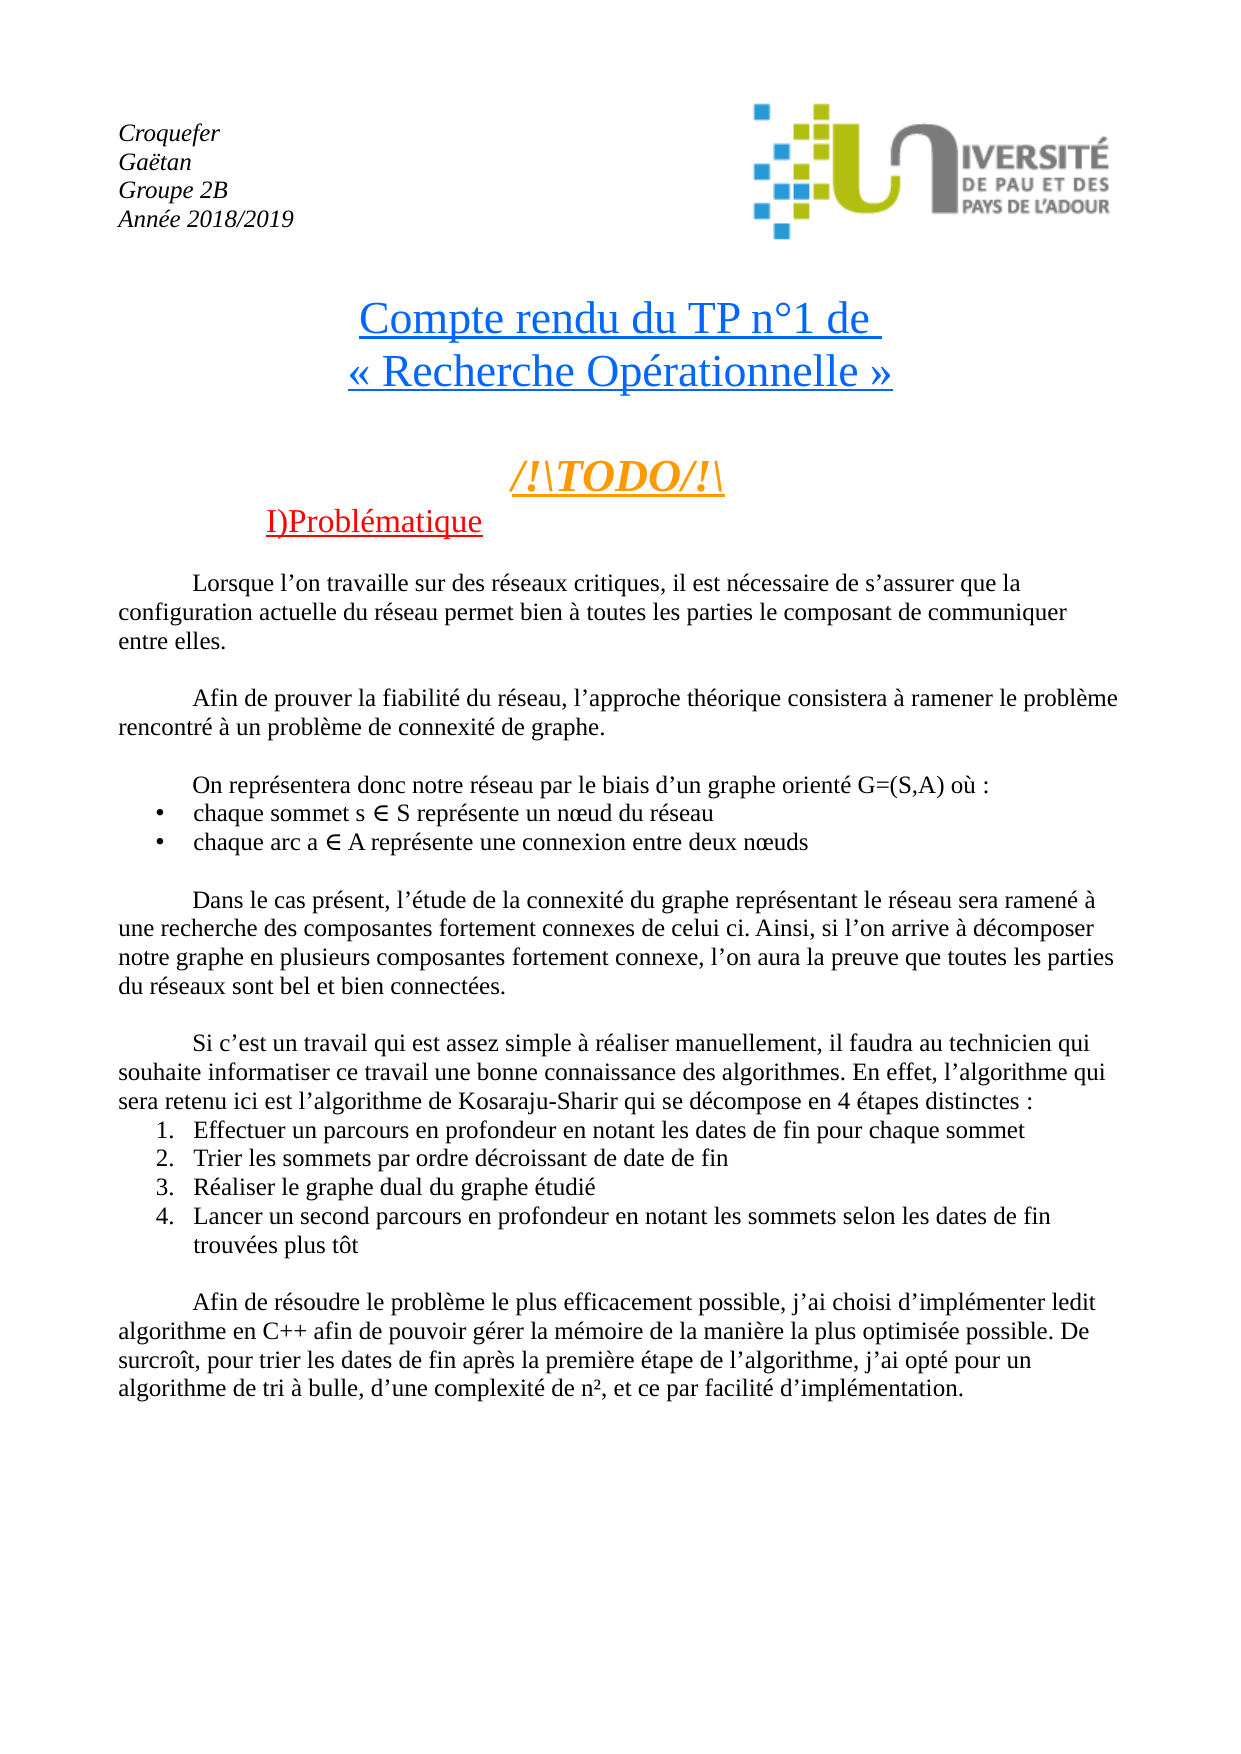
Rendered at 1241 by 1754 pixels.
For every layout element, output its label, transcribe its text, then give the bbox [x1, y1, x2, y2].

picture [750, 101, 1115, 241]
list chaque arc a ∈ A représente une connexion entre deux nœuds [156, 827, 1122, 856]
text [1115, 147, 1122, 176]
text Si c’est un travail qui est assez simple à réaliser manuellement, il faudra au technicien qui souhaite informatiser ce travail une bonne connaissance des algorithmes. En effet, l’algorithme qui sera retenu ici est l’algorithme de Kosaraju-Sharir qui se décompose en 4 étapes distinctes : [118, 1028, 1122, 1115]
text Croquefer [118, 118, 750, 147]
text /!\TODO/!\ [118, 449, 1122, 501]
list Effectuer un parcours en profondeur en notant les dates de fin pour chaque sommet [156, 1115, 1122, 1143]
list chaque sommet s ∈ S représente un nœud du réseau [156, 798, 1122, 827]
text I)Problématique [118, 501, 1122, 540]
text [1115, 118, 1122, 147]
text [1115, 176, 1122, 204]
text Gaëtan [118, 147, 750, 176]
text Année 2018/2019 [118, 204, 750, 233]
text On représentera donc notre réseau par le biais d’un graphe orienté G=(S,A) où : [118, 770, 1122, 798]
list Lancer un second parcours en profondeur en notant les sommets selon les dates de fin trouvées plus tôt [156, 1201, 1122, 1258]
text Afin de résoudre le problème le plus efficacement possible, j’ai choisi d’implémenter ledit algorithme en C++ afin de pouvoir gérer la mémoire de la manière la plus optimisée possible. De surcroît, pour trier les dates de fin après la première étape de l’algorithme, j’ai opté pour un algorithme de tri à bulle, d’une complexité de n², et ce par facilité d’implémentation. [118, 1287, 1122, 1402]
list Réaliser le graphe dual du graphe étudié [156, 1172, 1122, 1201]
list Trier les sommets par ordre décroissant de date de fin [156, 1143, 1122, 1172]
text Dans le cas présent, l’étude de la connexité du graphe représentant le réseau sera ramené à une recherche des composantes fortement connexes de celui ci. Ainsi, si l’on arrive à décomposer notre graphe en plusieurs composantes fortement connexe, l’on aura la preuve que toutes les parties du réseaux sont bel et bien connectées. [118, 885, 1122, 1000]
text Groupe 2B [118, 176, 750, 204]
text Compte rendu du TP n°1 de [118, 291, 1122, 343]
text « Recherche Opérationnelle » [118, 343, 1122, 396]
text Lorsque l’on travaille sur des réseaux critiques, il est nécessaire de s’assurer que la configuration actuelle du réseau permet bien à toutes les parties le composant de communiquer entre elles. [118, 568, 1122, 655]
text Afin de prouver la fiabilité du réseau, l’approche théorique consistera à ramener le problème rencontré à un problème de connexité de graphe. [118, 683, 1122, 741]
